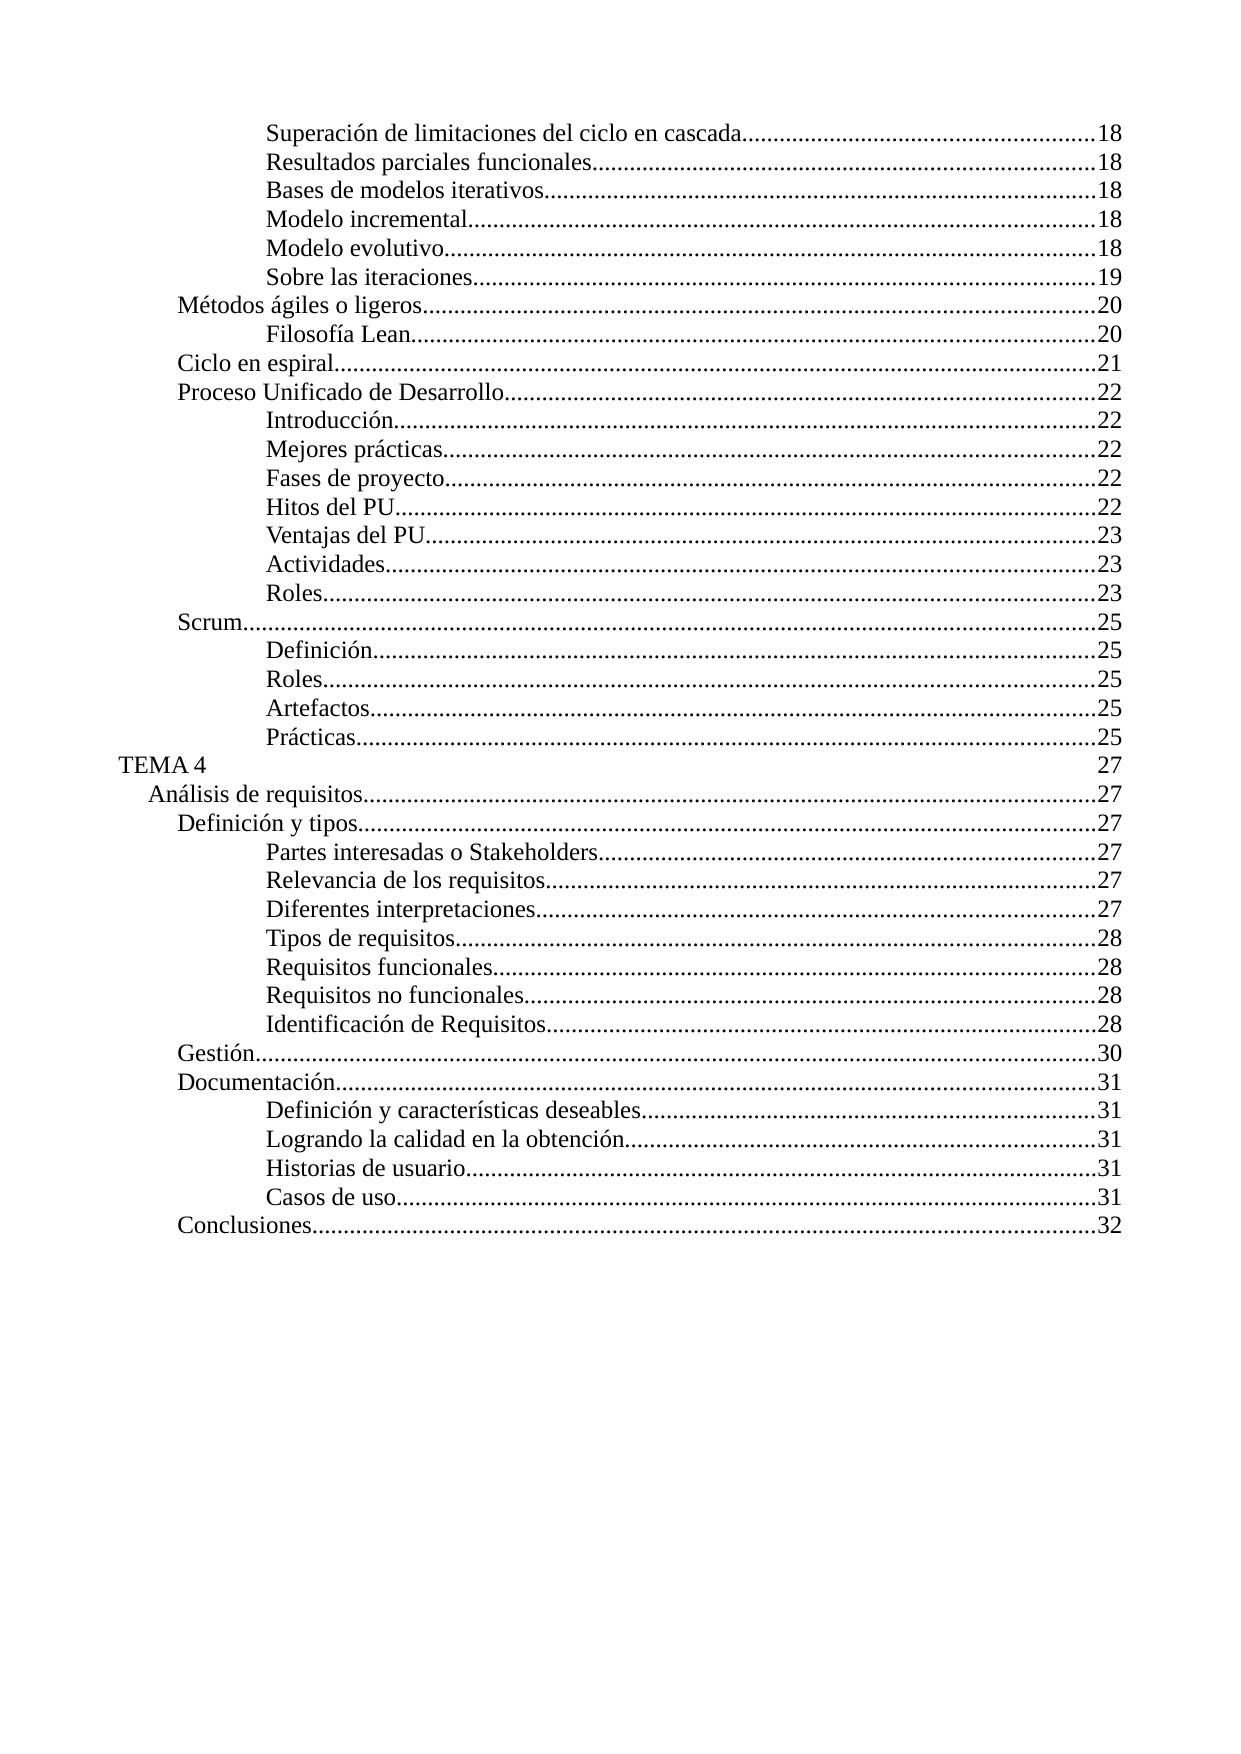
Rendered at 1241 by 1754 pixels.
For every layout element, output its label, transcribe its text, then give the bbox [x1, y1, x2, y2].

text Roles 23 [266, 578, 1122, 607]
text Logrando la calidad en la obtención 31 [266, 1124, 1122, 1153]
text Relevancia de los requisitos 27 [266, 866, 1122, 894]
text Requisitos no funcionales 28 [266, 981, 1122, 1009]
text Documentación 31 [177, 1067, 1122, 1096]
text Tipos de requisitos 28 [266, 923, 1122, 952]
text Diferentes interpretaciones 27 [266, 894, 1122, 923]
text Ciclo en espiral 21 [177, 348, 1122, 377]
text Filosofía Lean 20 [266, 319, 1122, 348]
text Resultados parciales funcionales 18 [266, 147, 1122, 176]
text Prácticas 25 [266, 722, 1122, 751]
text TEMA 4 27 [118, 751, 1122, 779]
text Hitos del PU 22 [266, 492, 1122, 521]
text Definición 25 [266, 636, 1122, 664]
text Proceso Unificado de Desarrollo 22 [177, 377, 1122, 406]
text Definición y tipos 27 [177, 808, 1122, 837]
text Partes interesadas o Stakeholders 27 [266, 837, 1122, 866]
text Mejores prácticas 22 [266, 434, 1122, 463]
text Fases de proyecto 22 [266, 463, 1122, 492]
text Conclusiones 32 [177, 1211, 1122, 1239]
text Análisis de requisitos 27 [148, 779, 1122, 808]
text Artefactos 25 [266, 693, 1122, 722]
text Requisitos funcionales 28 [266, 952, 1122, 981]
text Gestión 30 [177, 1038, 1122, 1067]
text Roles 25 [266, 664, 1122, 693]
text Sobre las iteraciones 19 [266, 262, 1122, 291]
text Casos de uso 31 [266, 1182, 1122, 1211]
text Modelo incremental 18 [266, 204, 1122, 233]
text Scrum 25 [177, 607, 1122, 636]
text Historias de usuario 31 [266, 1153, 1122, 1182]
text Introducción 22 [266, 406, 1122, 434]
text Modelo evolutivo 18 [266, 233, 1122, 262]
text Definición y características deseables 31 [266, 1096, 1122, 1124]
text Métodos ágiles o ligeros 20 [177, 291, 1122, 319]
text Actividades 23 [266, 549, 1122, 578]
text Bases de modelos iterativos 18 [266, 176, 1122, 204]
text Identificación de Requisitos 28 [266, 1009, 1122, 1038]
text Superación de limitaciones del ciclo en cascada 18 [266, 118, 1122, 147]
text Ventajas del PU 23 [266, 521, 1122, 549]
